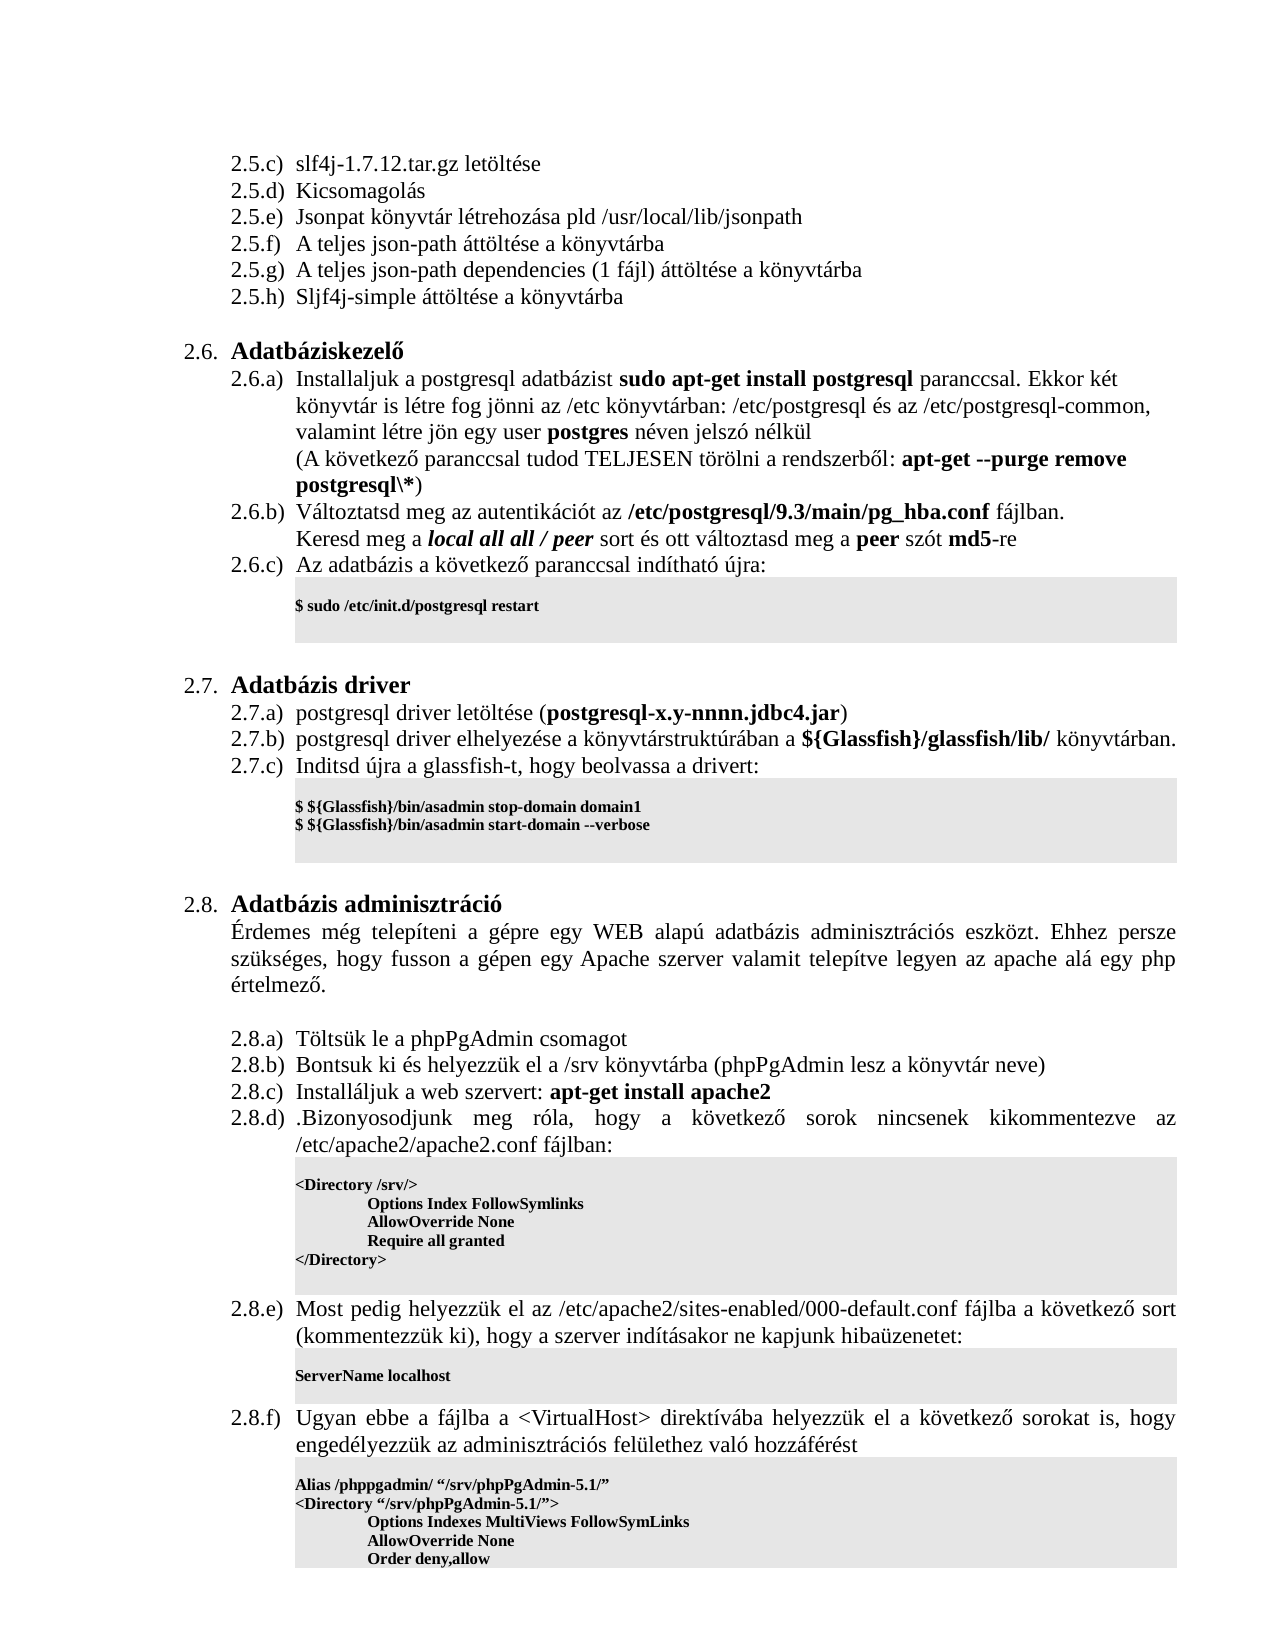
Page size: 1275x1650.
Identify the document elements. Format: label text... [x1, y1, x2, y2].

subtitle postgresql driver letöltése (postgresql-x.y-nnnn.jdbc4.jar) [231, 699, 1177, 725]
subtitle Töltsük le a phpPgAdmin csomagot [231, 1024, 1177, 1051]
text <Directory “/srv/phpPgAdmin-5.1/”> [295, 1494, 1177, 1513]
text ServerName localhost [295, 1367, 1177, 1385]
subtitle Bontsuk ki és helyezzük el a /srv könyvtárba (phpPgAdmin lesz a könyvtár neve) [231, 1051, 1177, 1078]
text AllowOverride None [295, 1213, 1177, 1231]
subtitle (A következő paranccsal tudod TELJESEN törölni a rendszerből: apt-get --purge remove postgresql\*) [296, 445, 1177, 498]
subtitle Ugyan ebbe a fájlba a <VirtualHost> direktívába helyezzük el a következő sorokat is, hogy engedélyezzük az adminisztrációs felülethez való hozzáférést [231, 1404, 1177, 1457]
subtitle slf4j-1.7.12.tar.gz letöltése [231, 150, 1177, 177]
subtitle Kicsomagolás [231, 177, 1177, 203]
text Options Index FollowSymlinks [295, 1194, 1177, 1213]
subtitle Adatbázis adminisztráció [183, 889, 1177, 918]
text Order deny,allow [295, 1550, 1177, 1568]
subtitle Jsonpat könyvtár létrehozása pld /usr/local/lib/jsonpath [231, 203, 1177, 230]
subtitle Adatbázis driver [183, 670, 1177, 699]
subtitle Most pedig helyezzük el az /etc/apache2/sites-enabled/000-default.conf fájlba a következő sort (kommentezzük ki), hogy a szerver indításakor ne kapjunk hibaüzenetet: [231, 1295, 1177, 1348]
text $ ${Glassfish}/bin/asadmin start-domain --verbose [295, 816, 1177, 834]
subtitle Érdemes még telepíteni a gépre egy WEB alapú adatbázis adminisztrációs eszközt. Ehhez persze szükséges, hogy fusson a gépen egy Apache szerver valamit telepítve legyen az apache alá egy php értelmező. [231, 918, 1177, 998]
subtitle Installáljuk a web szervert: apt-get install apache2 [231, 1078, 1177, 1104]
text Require all granted [295, 1231, 1177, 1250]
subtitle Az adatbázis a következő paranccsal indítható újra: [231, 551, 1177, 577]
text Alias /phppgadmin/ “/srv/phpPgAdmin-5.1/” [295, 1476, 1177, 1494]
text </Directory> [295, 1250, 1177, 1268]
subtitle Adatbáziskezelő [183, 336, 1177, 365]
subtitle Keresd meg a local all all / peer sort és ott változtasd meg a peer szót md5-re [231, 524, 1177, 551]
subtitle Sljf4j-simple áttöltése a könyvtárba [231, 283, 1177, 309]
text Options Indexes MultiViews FollowSymLinks [295, 1513, 1177, 1531]
subtitle A teljes json-path dependencies (1 fájl) áttöltése a könyvtárba [231, 256, 1177, 283]
text $ sudo /etc/init.d/postgresql restart [295, 596, 1177, 614]
subtitle Változtatsd meg az autentikációt az /etc/postgresql/9.3/main/pg_hba.conf fájlban. [231, 498, 1177, 524]
subtitle postgresql driver elhelyezése a könyvtárstruktúrában a ${Glassfish}/glassfish/lib/ könyvtárban. [231, 725, 1177, 752]
subtitle Installaljuk a postgresql adatbázist sudo apt-get install postgresql paranccsal. Ekkor két könyvtár is létre fog jönni az /etc könyvtárban: /etc/postgresql és az /etc/postgresql-common, valamint létre jön egy user postgres néven jelszó nélkül [231, 365, 1177, 445]
subtitle .Bizonyosodjunk meg róla, hogy a következő sorok nincsenek kikommentezve az /etc/apache2/apache2.conf fájlban: [231, 1104, 1177, 1157]
subtitle Inditsd újra a glassfish-t, hogy beolvassa a drivert: [231, 752, 1177, 778]
text <Directory /srv/> [295, 1176, 1177, 1194]
text AllowOverride None [295, 1531, 1177, 1550]
text $ ${Glassfish}/bin/asadmin stop-domain domain1 [295, 797, 1177, 816]
subtitle A teljes json-path áttöltése a könyvtárba [231, 230, 1177, 256]
